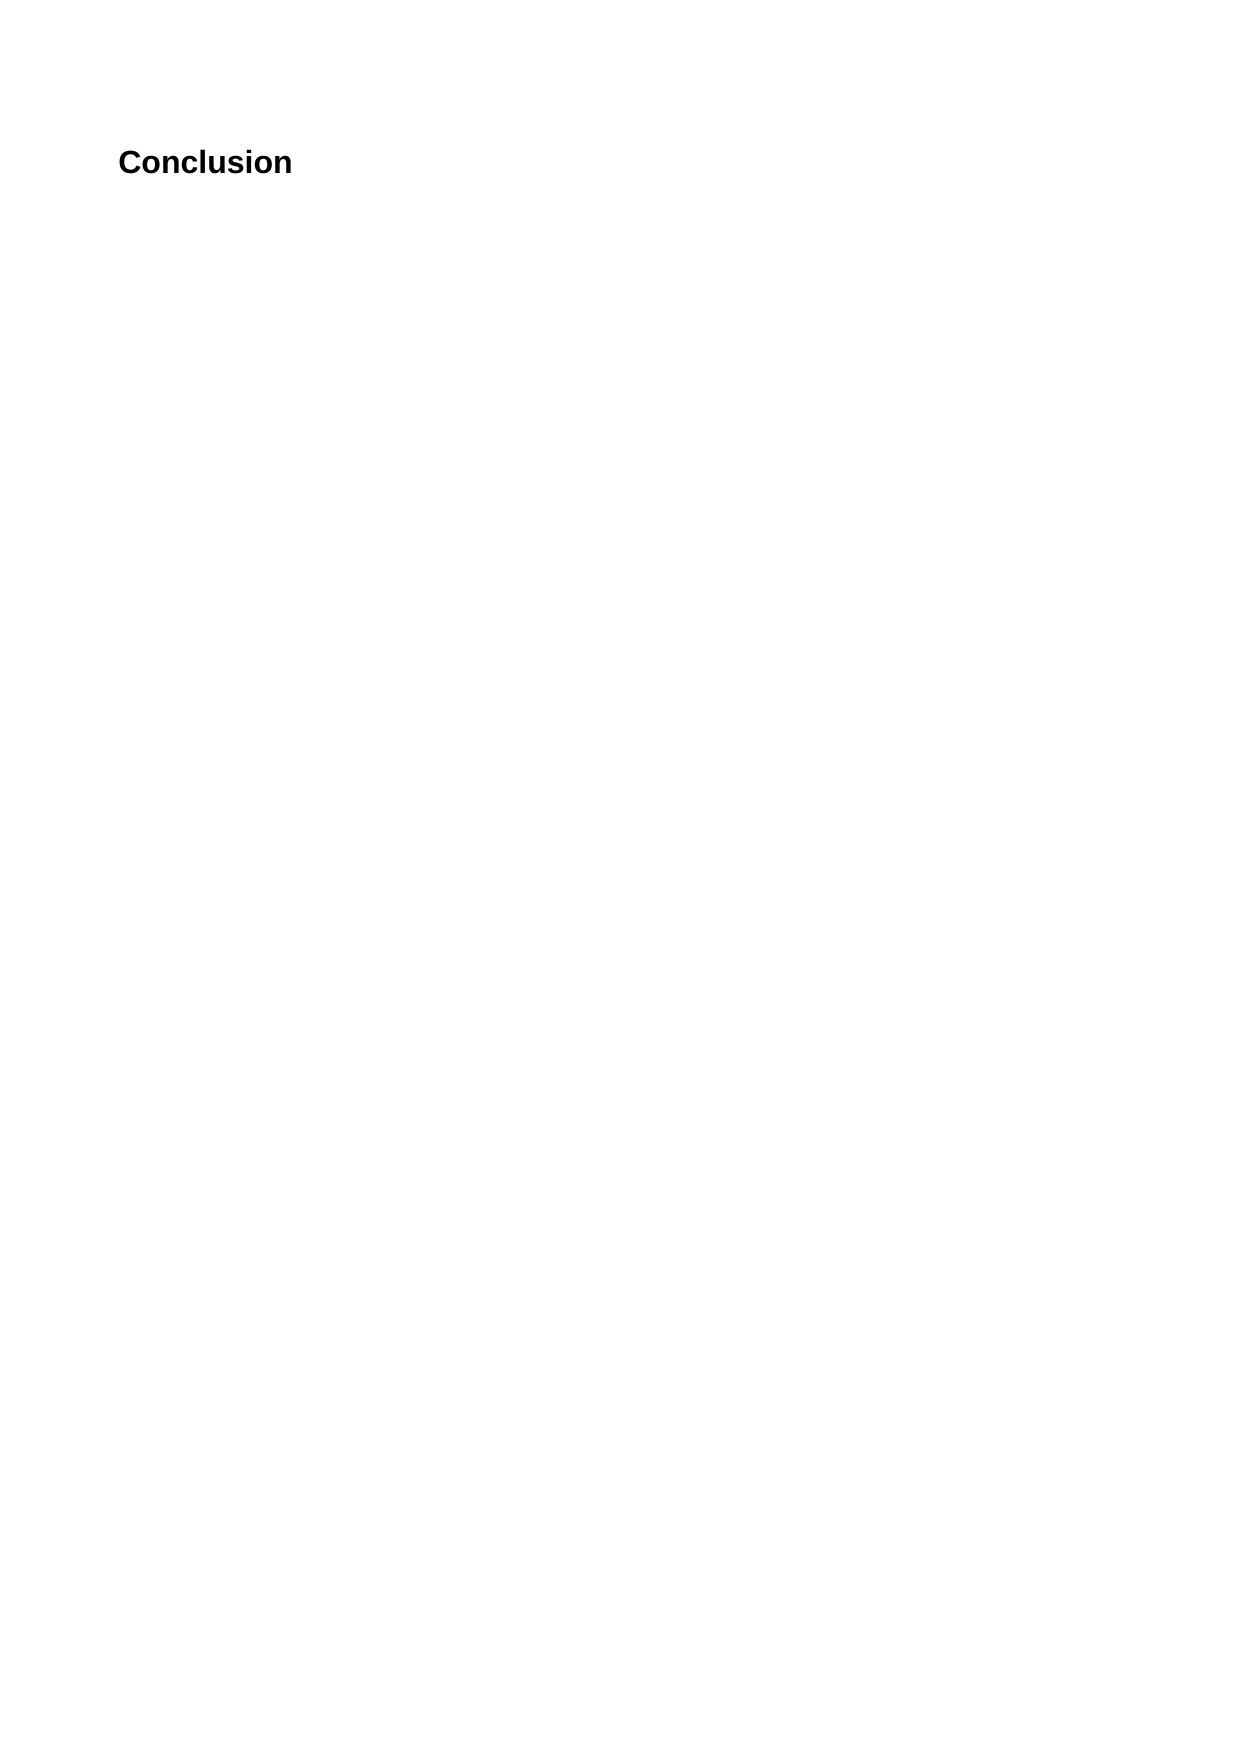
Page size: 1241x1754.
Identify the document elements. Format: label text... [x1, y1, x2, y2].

subtitle Conclusion [118, 143, 1122, 180]
